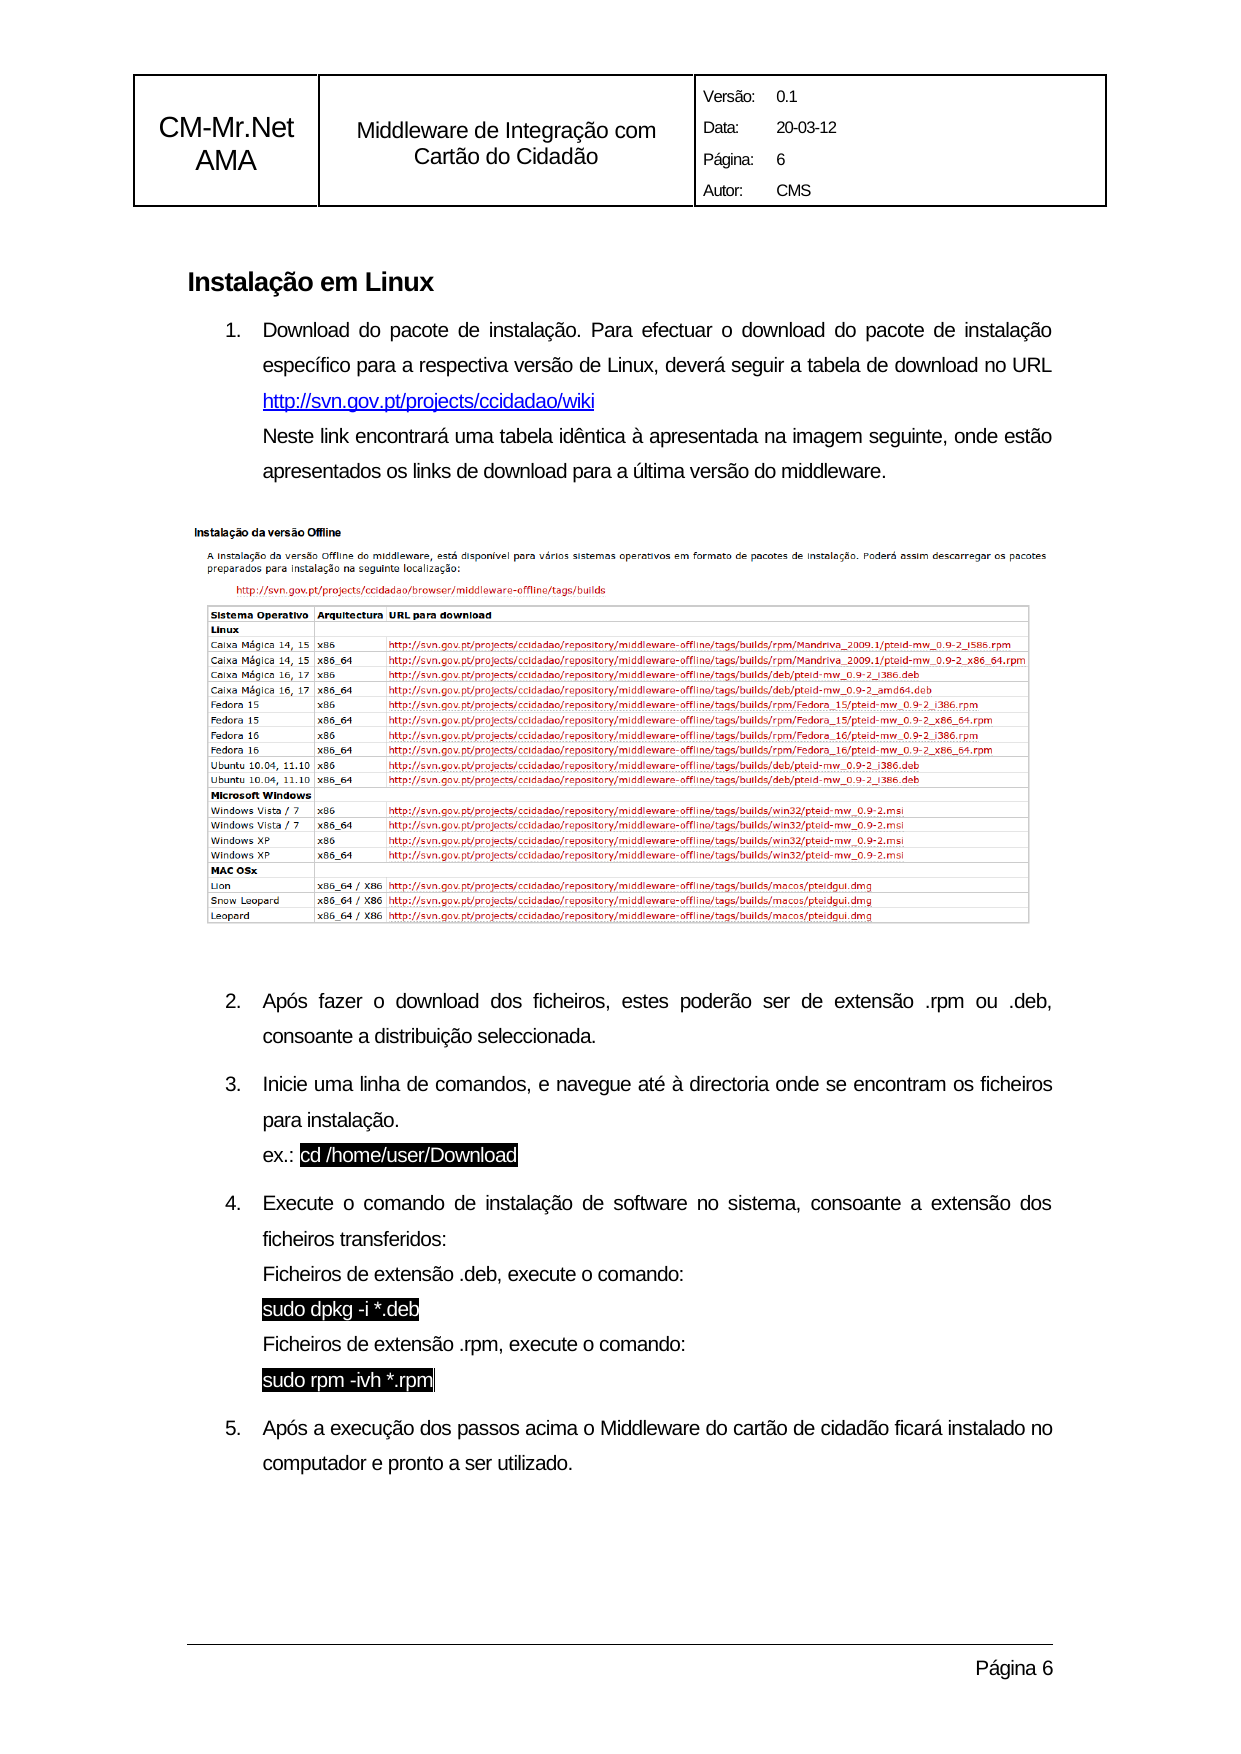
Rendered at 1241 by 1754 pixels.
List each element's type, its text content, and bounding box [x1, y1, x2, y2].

picture [187, 518, 1054, 929]
list Execute o comando de instalação de software no sistema, consoante a extensão dos ficheiros transferidos: Ficheiros de extensão .deb, execute o comando: sudo dpkg -i *.deb Ficheiros de extensão .rpm, execute o comando: sudo rpm -ivh *.rpm [225, 1192, 1053, 1392]
list Inicie uma linha de comandos, e navegue até à directoria onde se encontram os ficheiros para instalação. ex.: cd /home/user/Download [225, 1073, 1053, 1167]
subtitle Instalação em Linux [187, 267, 1053, 297]
list Após fazer o download dos ficheiros, estes poderão ser de extensão .rpm ou .deb, consoante a distribuição seleccionada. [225, 989, 1053, 1048]
list Após a execução dos passos acima o Middleware do cartão de cidadão ficará instalado no computador e pronto a ser utilizado. [225, 1417, 1053, 1511]
list Download do pacote de instalação. Para efectuar o download do pacote de instalação específico para a respectiva versão de Linux, deverá seguir a tabela de download no URL http://svn.gov.pt/projects/ccidadao/wiki Neste link encontrará uma tabela idêntica à apresentada na imagem seguinte, onde estão apresentados os links de download para a última versão do middleware. [225, 318, 1053, 518]
